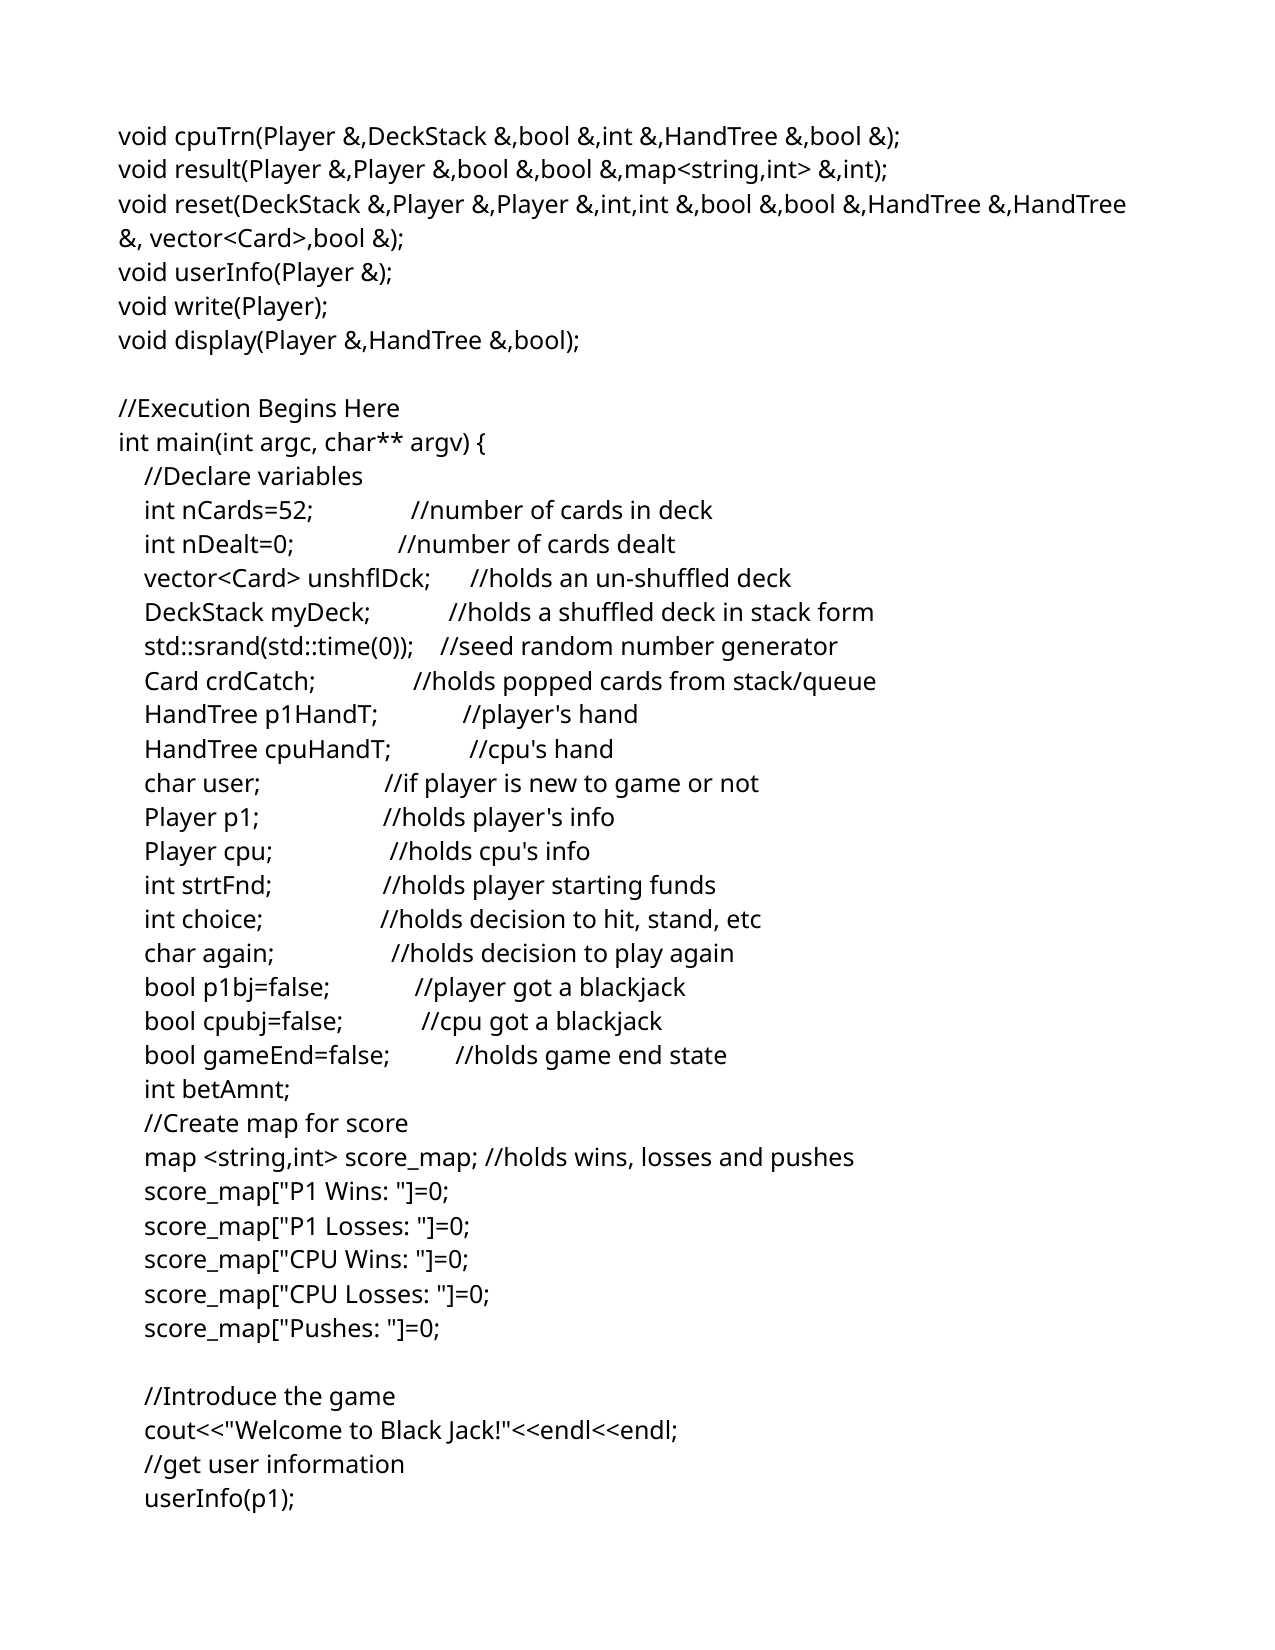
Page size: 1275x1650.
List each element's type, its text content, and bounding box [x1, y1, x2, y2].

text score_map["P1 Wins: "]=0; [118, 1174, 1157, 1208]
text char user; //if player is new to game or not [118, 765, 1157, 799]
text std::srand(std::time(0)); //seed random number generator [118, 629, 1157, 663]
text //get user information [118, 1447, 1157, 1481]
text score_map["Pushes: "]=0; [118, 1310, 1157, 1344]
text int nCards=52; //number of cards in deck [118, 493, 1157, 527]
text //Introduce the game [118, 1378, 1157, 1412]
text int betAmnt; [118, 1072, 1157, 1106]
text HandTree p1HandT; //player's hand [118, 697, 1157, 731]
text void reset(DeckStack &,Player &,Player &,int,int &,bool &,bool &,HandTree &,HandTree &, vector<Card>,bool &); [118, 186, 1157, 254]
text Player cpu; //holds cpu's info [118, 833, 1157, 867]
text bool gameEnd=false; //holds game end state [118, 1038, 1157, 1072]
text void write(Player); [118, 288, 1157, 322]
text HandTree cpuHandT; //cpu's hand [118, 731, 1157, 765]
text int strtFnd; //holds player starting funds [118, 867, 1157, 902]
text //Create map for score [118, 1106, 1157, 1140]
text score_map["P1 Losses: "]=0; [118, 1208, 1157, 1242]
text cout<<"Welcome to Black Jack!"<<endl<<endl; [118, 1412, 1157, 1447]
text bool cpubj=false; //cpu got a blackjack [118, 1004, 1157, 1038]
text vector<Card> unshflDck; //holds an un-shuffled deck [118, 561, 1157, 595]
text Card crdCatch; //holds popped cards from stack/queue [118, 663, 1157, 697]
text Player p1; //holds player's info [118, 799, 1157, 833]
text void display(Player &,HandTree &,bool); [118, 322, 1157, 357]
text int main(int argc, char** argv) { [118, 425, 1157, 459]
text //Execution Begins Here [118, 391, 1157, 425]
text DeckStack myDeck; //holds a shuffled deck in stack form [118, 595, 1157, 629]
text int nDealt=0; //number of cards dealt [118, 527, 1157, 561]
text void userInfo(Player &); [118, 254, 1157, 288]
text bool p1bj=false; //player got a blackjack [118, 970, 1157, 1004]
text score_map["CPU Wins: "]=0; [118, 1242, 1157, 1276]
text char again; //holds decision to play again [118, 936, 1157, 970]
text void result(Player &,Player &,bool &,bool &,map<string,int> &,int); [118, 152, 1157, 186]
text void cpuTrn(Player &,DeckStack &,bool &,int &,HandTree &,bool &); [118, 118, 1157, 152]
text map <string,int> score_map; //holds wins, losses and pushes [118, 1140, 1157, 1174]
text userInfo(p1); [118, 1481, 1157, 1515]
text score_map["CPU Losses: "]=0; [118, 1276, 1157, 1310]
text //Declare variables [118, 459, 1157, 493]
text int choice; //holds decision to hit, stand, etc [118, 902, 1157, 936]
